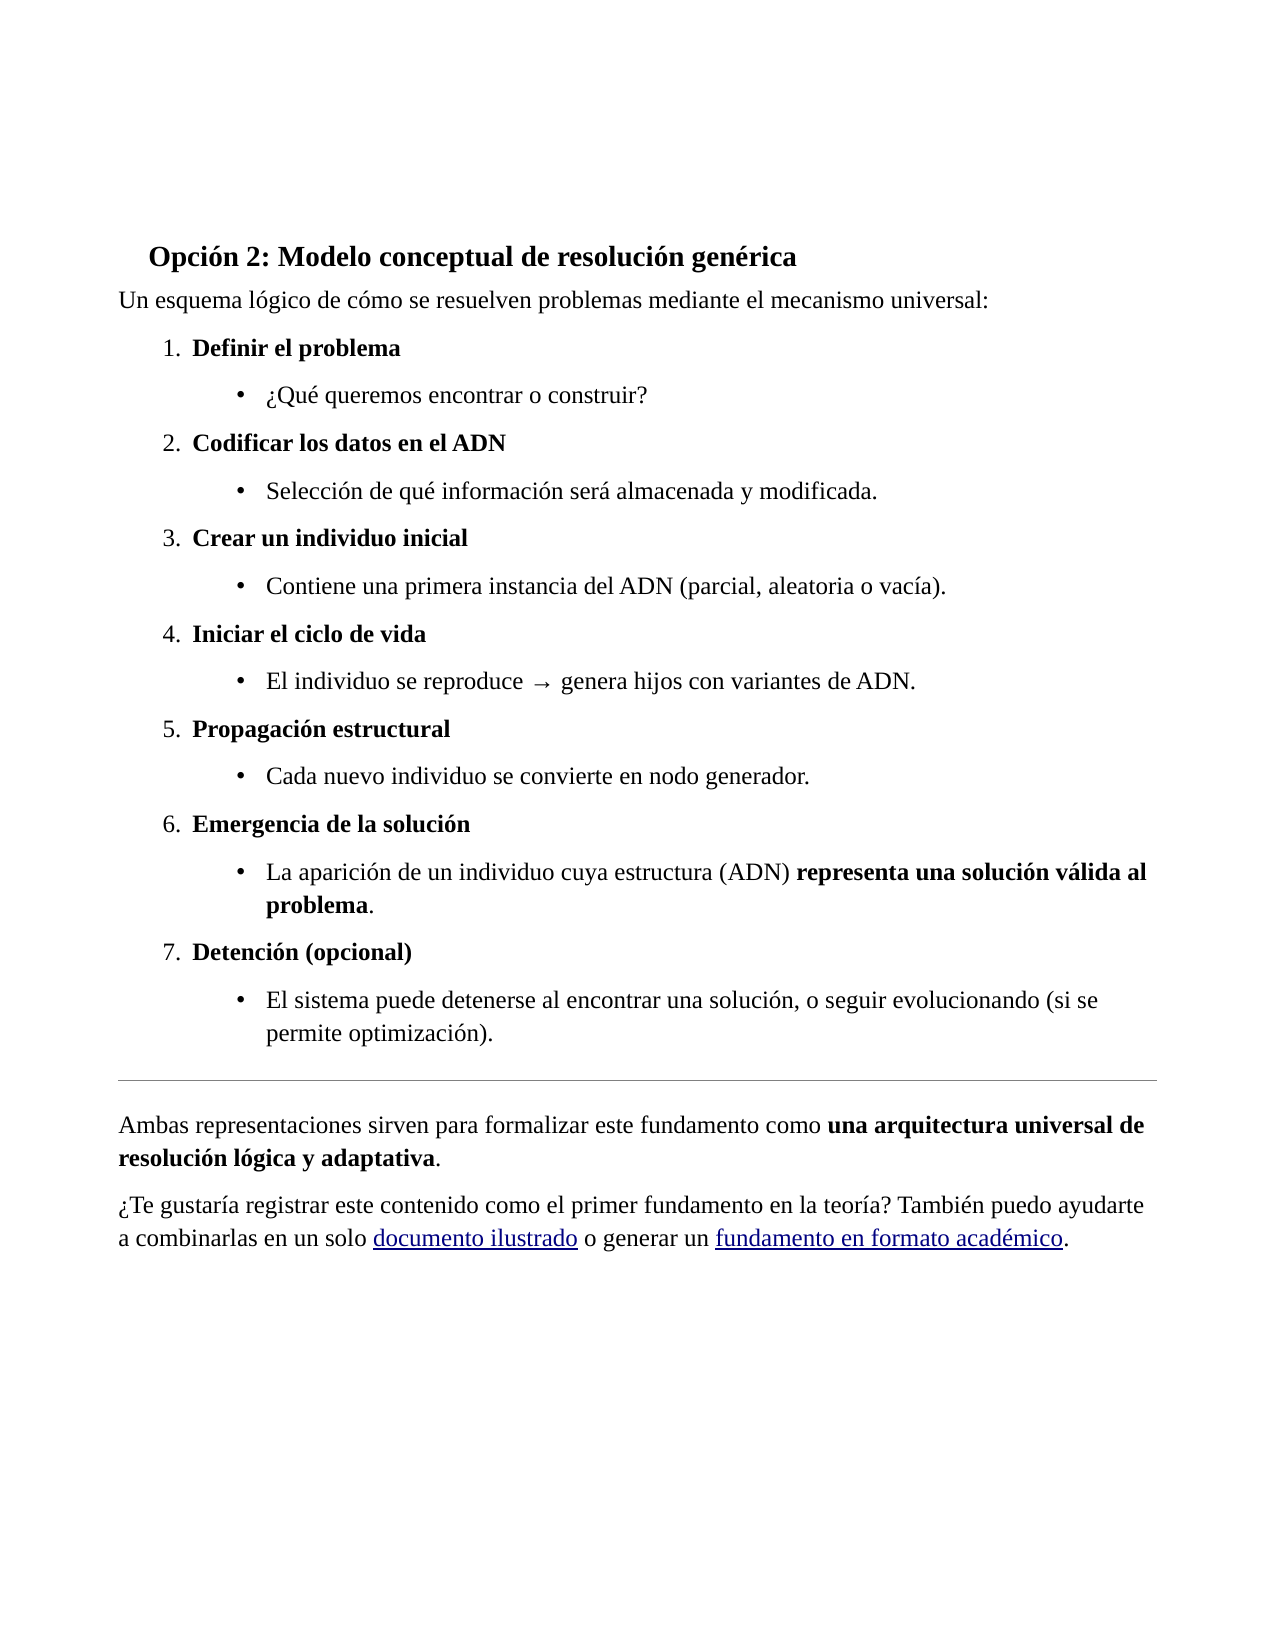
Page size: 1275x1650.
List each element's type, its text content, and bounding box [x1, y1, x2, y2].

list Crear un individuo inicial [162, 523, 1157, 552]
list Iniciar el ciclo de vida [162, 619, 1157, 647]
list Contiene una primera instancia del ADN (parcial, aleatoria o vacía). [236, 571, 1157, 600]
list El individuo se reproduce → genera hijos con variantes de ADN. [236, 666, 1157, 695]
list Cada nuevo individuo se convierte en nodo generador. [236, 761, 1157, 790]
list Emergencia de la solución [162, 809, 1157, 838]
text ¿Te gustaría registrar este contenido como el primer fundamento en la teoría? También puedo ayudarte a combinarlas en un solo documento ilustrado o generar un fundamento en formato académico. [118, 1190, 1157, 1252]
subtitle 🧠 Opción 2: Modelo conceptual de resolución genérica [118, 239, 1157, 273]
list La aparición de un individuo cuya estructura (ADN) representa una solución válida al problema. [236, 857, 1157, 918]
list Selección de qué información será almacenada y modificada. [236, 476, 1157, 504]
list Propagación estructural [162, 714, 1157, 743]
list ¿Qué queremos encontrar o construir? [236, 381, 1157, 409]
list Detención (opcional) [162, 937, 1157, 966]
list Codificar los datos en el ADN [162, 428, 1157, 457]
list Definir el problema [162, 333, 1157, 362]
text Ambas representaciones sirven para formalizar este fundamento como una arquitectura universal de resolución lógica y adaptativa. [118, 1110, 1157, 1172]
list El sistema puede detenerse al encontrar una solución, o seguir evolucionando (si se permite optimización). [236, 985, 1157, 1047]
text Un esquema lógico de cómo se resuelven problemas mediante el mecanismo universal: [118, 285, 1157, 314]
